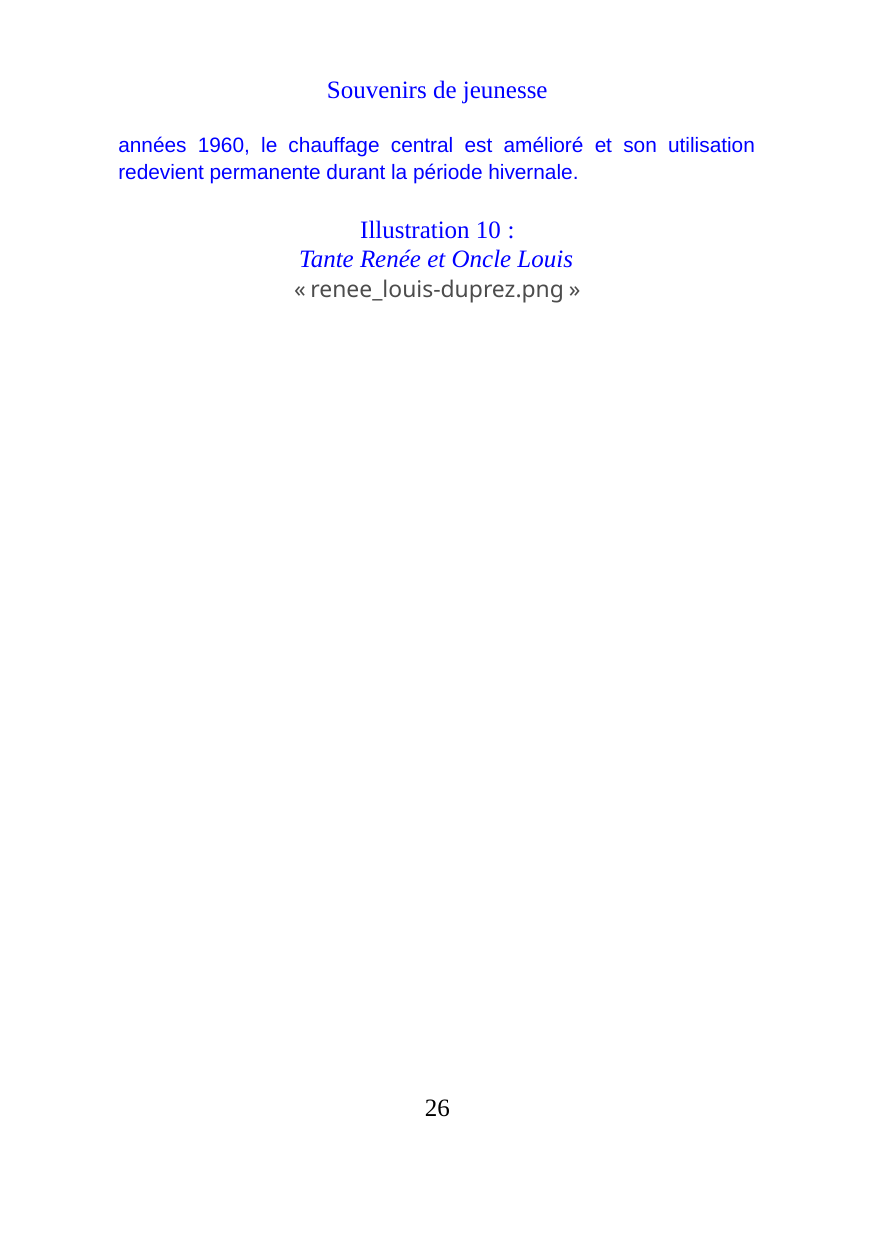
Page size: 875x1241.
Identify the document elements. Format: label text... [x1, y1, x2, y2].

text Illustration 10 : [118, 215, 756, 244]
text années 1960, le chauffage central est amélioré et son utilisation redevient permanente durant la période hivernale. [118, 132, 756, 184]
text « renee_louis-duprez.png » [118, 272, 756, 304]
text Tante Renée et Oncle Louis [118, 244, 756, 272]
